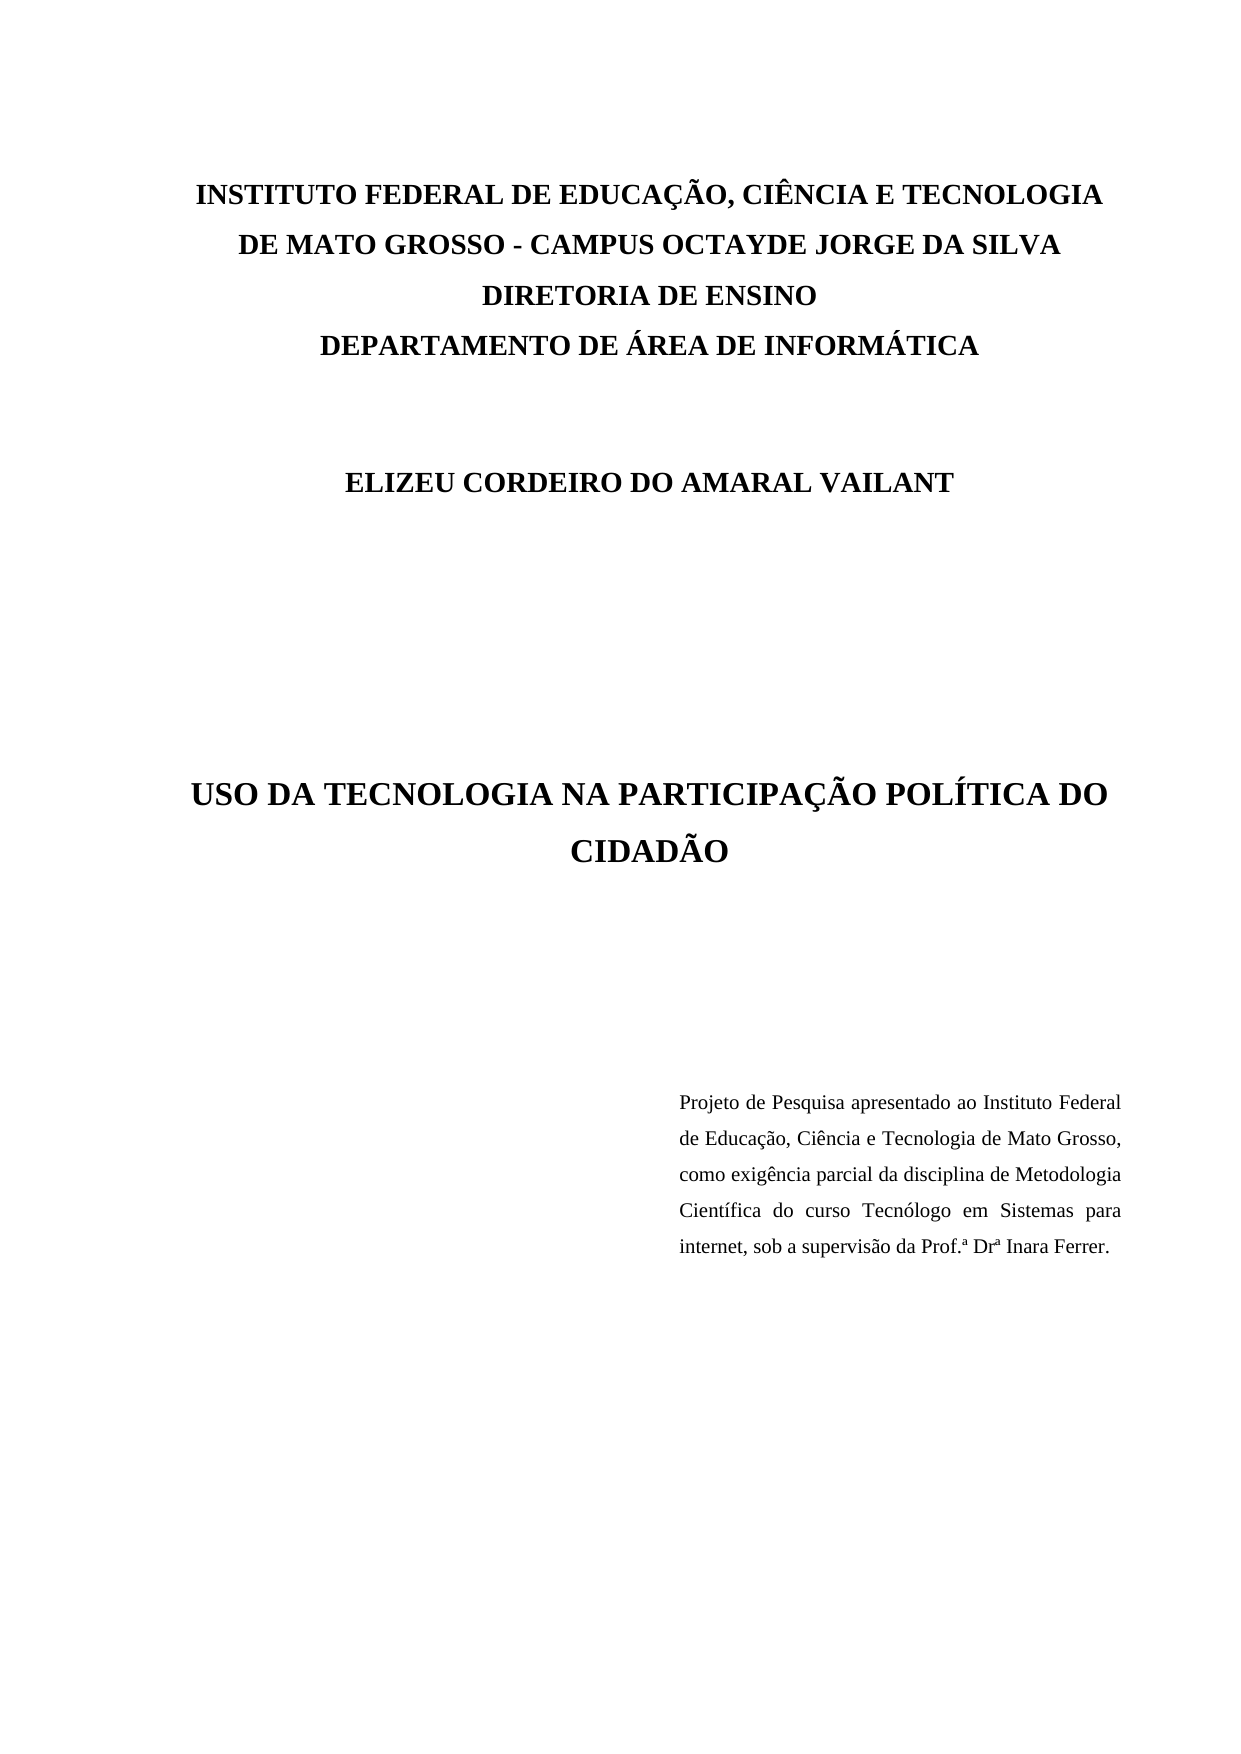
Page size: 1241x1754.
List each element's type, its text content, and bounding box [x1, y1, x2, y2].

text USO DA TECNOLOGIA NA PARTICIPAÇÃO POLÍTICA DO CIDADÃO [177, 774, 1122, 869]
text Projeto de Pesquisa apresentado ao Instituto Federal de Educação, Ciência e Tecnologia de Mato Grosso, como exigência parcial da disciplina de Metodologia Científica do curso Tecnólogo em Sistemas para internet, sob a supervisão da Prof.ª Drª Inara Ferrer. [679, 1090, 1122, 1258]
text INSTITUTO FEDERAL DE EDUCAÇÃO, CIÊNCIA E TECNOLOGIA DE MATO GROSSO - CAMPUS OCTAYDE JORGE DA SILVA [177, 177, 1122, 261]
text DIRETORIA DE ENSINO [177, 278, 1122, 311]
text DEPARTAMENTO DE ÁREA DE INFORMÁTICA [177, 328, 1122, 362]
text ELIZEU CORDEIRO DO AMARAL VAILANT [177, 465, 1122, 498]
